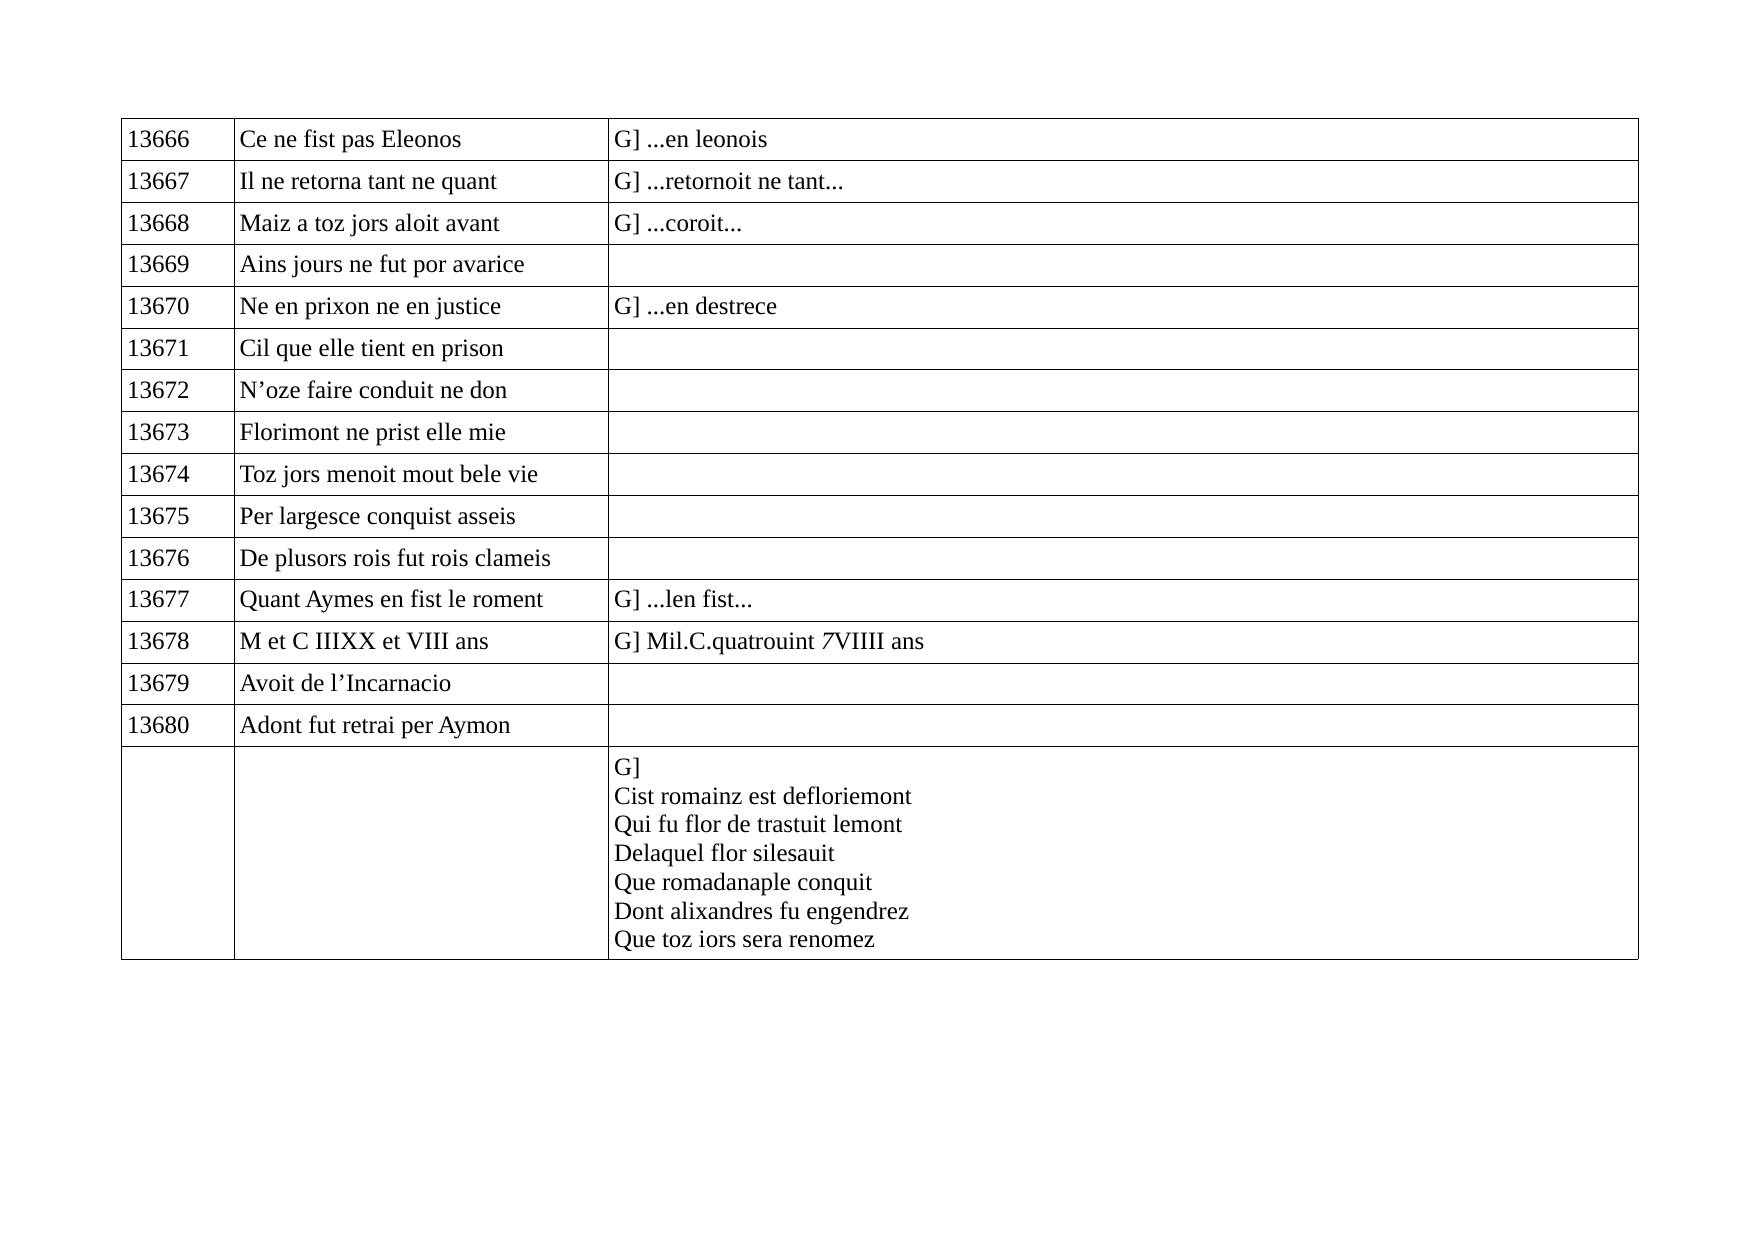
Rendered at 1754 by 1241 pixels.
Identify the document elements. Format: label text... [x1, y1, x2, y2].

table_cell 13673 [122, 412, 234, 453]
table_cell 13677 [122, 580, 234, 621]
table_cell 13666 [122, 119, 234, 160]
table_cell [122, 747, 234, 959]
table_cell 13667 [122, 161, 234, 202]
table_cell 13675 [122, 496, 234, 537]
table_cell 13669 [122, 245, 234, 286]
table_cell [609, 412, 1638, 453]
table_cell 13678 [122, 622, 234, 662]
table_cell Ne en prixon ne en justice [235, 287, 608, 327]
table_cell [609, 245, 1638, 286]
table_cell Maiz a toz jors aloit avant [235, 203, 608, 244]
table_cell 13671 [122, 329, 234, 369]
table_cell 13668 [122, 203, 234, 244]
table_cell 13676 [122, 538, 234, 579]
table_cell Per largesce conquist asseis [235, 496, 608, 537]
table_cell Cil que elle tient en prison [235, 329, 608, 369]
table_cell Ains jours ne fut por avarice [235, 245, 608, 286]
table_cell Avoit de l’Incarnacio [235, 664, 608, 704]
table_cell Ce ne fist pas Eleonos [235, 119, 608, 160]
table_cell 13670 [122, 287, 234, 327]
table_cell Florimont ne prist elle mie [235, 412, 608, 453]
table_cell M et C IIIXX et VIII ans [235, 622, 608, 662]
table_cell [235, 747, 608, 959]
table_cell Adont fut retrai per Aymon [235, 705, 608, 746]
table_cell 13679 [122, 664, 234, 704]
table_cell 13674 [122, 454, 234, 495]
table_cell G] ...en leonois [609, 119, 1638, 160]
table_cell G] ...en destrece [609, 287, 1638, 327]
table_cell G] Cist romainz est defloriemont Qui fu flor de trastuit lemont Delaquel flor silesauit Que romadanaple conquit Dont alixandres fu engendrez Que toz iors sera renomez [609, 747, 1638, 959]
table_cell [609, 329, 1638, 369]
table_cell [609, 705, 1638, 746]
table_cell G] Mil.C.quatrouint 7VIIII ans [609, 622, 1638, 662]
table_cell De plusors rois fut rois clameis [235, 538, 608, 579]
table_cell G] ...retornoit ne tant... [609, 161, 1638, 202]
table_cell Il ne retorna tant ne quant [235, 161, 608, 202]
table_cell 13672 [122, 370, 234, 411]
table_cell 13680 [122, 705, 234, 746]
table_cell [609, 370, 1638, 411]
table_cell G] ...coroit... [609, 203, 1638, 244]
table_cell [609, 664, 1638, 704]
table_cell [609, 454, 1638, 495]
table_cell Toz jors menoit mout bele vie [235, 454, 608, 495]
table_cell N’oze faire conduit ne don [235, 370, 608, 411]
table_cell [609, 538, 1638, 579]
table_cell Quant Aymes en fist le roment [235, 580, 608, 621]
table_cell [609, 496, 1638, 537]
table_cell G] ...len fist... [609, 580, 1638, 621]
